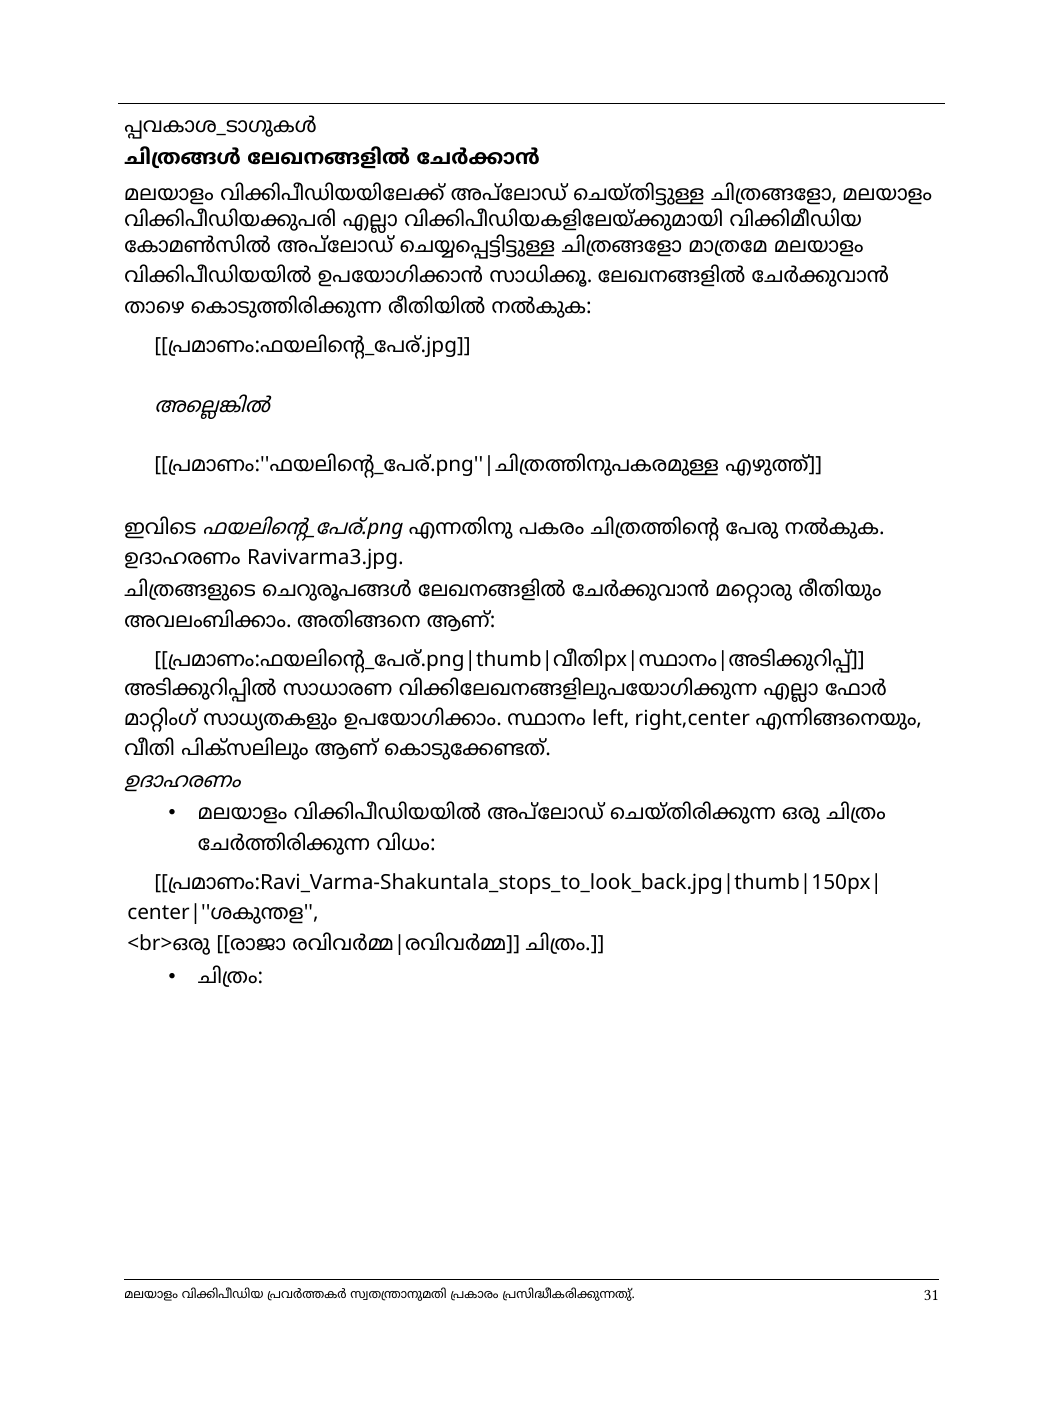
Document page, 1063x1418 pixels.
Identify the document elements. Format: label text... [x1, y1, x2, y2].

text മലയാളം വിക്കിപീഡിയയിലേക്ക് അപ്‍ലോഡ് ചെയ്തിട്ടുള്ള ചിത്രങ്ങളോ, മലയാളം വിക്കിപീഡിയക്കുപരി എല്ലാ വിക്കിപീഡിയകളിലേയ്ക്കുമായി വിക്കിമീഡിയ കോമണ്‍സില്‍ അപ്‌ലോഡ് ചെയ്യപ്പെട്ടിട്ടുള്ള ചിത്രങ്ങളോ മാത്രമേ മലയാളം വിക്കിപീഡിയയില്‍ ഉപയോഗിക്കാന്‍ സാധിക്കൂ. ലേഖനങ്ങളില്‍ ചേര്‍ക്കുവാന്‍ താഴെ കൊടുത്തിരിക്കുന്ന രീതിയില്‍ നല്‍കുക: [124, 178, 939, 321]
text പ്പവകാശ_ടാഗുകള്‍ [124, 110, 939, 140]
table_header [[പ്രമാണം:Ravi_Varma-Shakuntala_stops_to_look_back.jpg|thumb|150px|center|''ശകുന്തള'', <br>ഒരു [[രാജാ രവിവര്‍മ്മ|രവിവര്‍മ്മ]] ചിത്രം.]] [124, 864, 943, 961]
text ചിത്രങ്ങള്‍ ലേഖനങ്ങളില്‍ ചേര്‍ക്കാന്‍ [124, 146, 939, 172]
list ചിത്രം: [168, 961, 939, 991]
text ഇവിടെ ഫയലിന്റെ_പേര്‌.png എന്നതിനു പകരം ചിത്രത്തിന്റെ പേരു നല്‍കുക. ഉദാഹരണം Ravivarma3.jpg. [124, 512, 939, 573]
table_header [[പ്രമാണം:ഫയലിന്റെ_പേര്‌.jpg]] അല്ലെങ്കില്‍ [[പ്രമാണം:''ഫയലിന്റെ_പേര്‌.png''|ചിത്രത്തിനുപകരമുള്ള എഴുത്ത്‌]] [124, 327, 906, 512]
table_header [[പ്രമാണം:ഫയലിന്റെ_പേര്‌.png|thumb|വീതിpx|സ്ഥാനം|അടിക്കുറിപ്പ്‌]] [124, 641, 942, 677]
text ഉദാഹരണം [124, 770, 939, 796]
text അടിക്കുറിപ്പില്‍ സാധാരണ വിക്കിലേഖനങ്ങളിലുപയോഗിക്കുന്ന എല്ലാ ഫോര്‍മാറ്റിംഗ്‌ സാധ്യതകളും ഉപയോഗിക്കാം. സ്ഥാനം left, right,center എന്നിങ്ങനെയും, വീതി പിക്സലിലും ആണ്‌ കൊടുക്കേണ്ടത്‌. [124, 677, 939, 764]
list മലയാളം വിക്കിപീഡിയയില്‍ അപ്‌ലോഡ് ചെയ്തിരിക്കുന്ന ഒരു ചിത്രം ചേര്‍ത്തിരിക്കുന്ന വിധം: [168, 802, 939, 858]
text ചിത്രങ്ങളുടെ ചെറുരൂപങ്ങള്‍ ലേഖനങ്ങളില്‍ ചേര്‍ക്കുവാന്‍ മറ്റൊരു രീതിയും അവലംബിക്കാം. അതിങ്ങനെ ആണ്: [124, 579, 939, 635]
